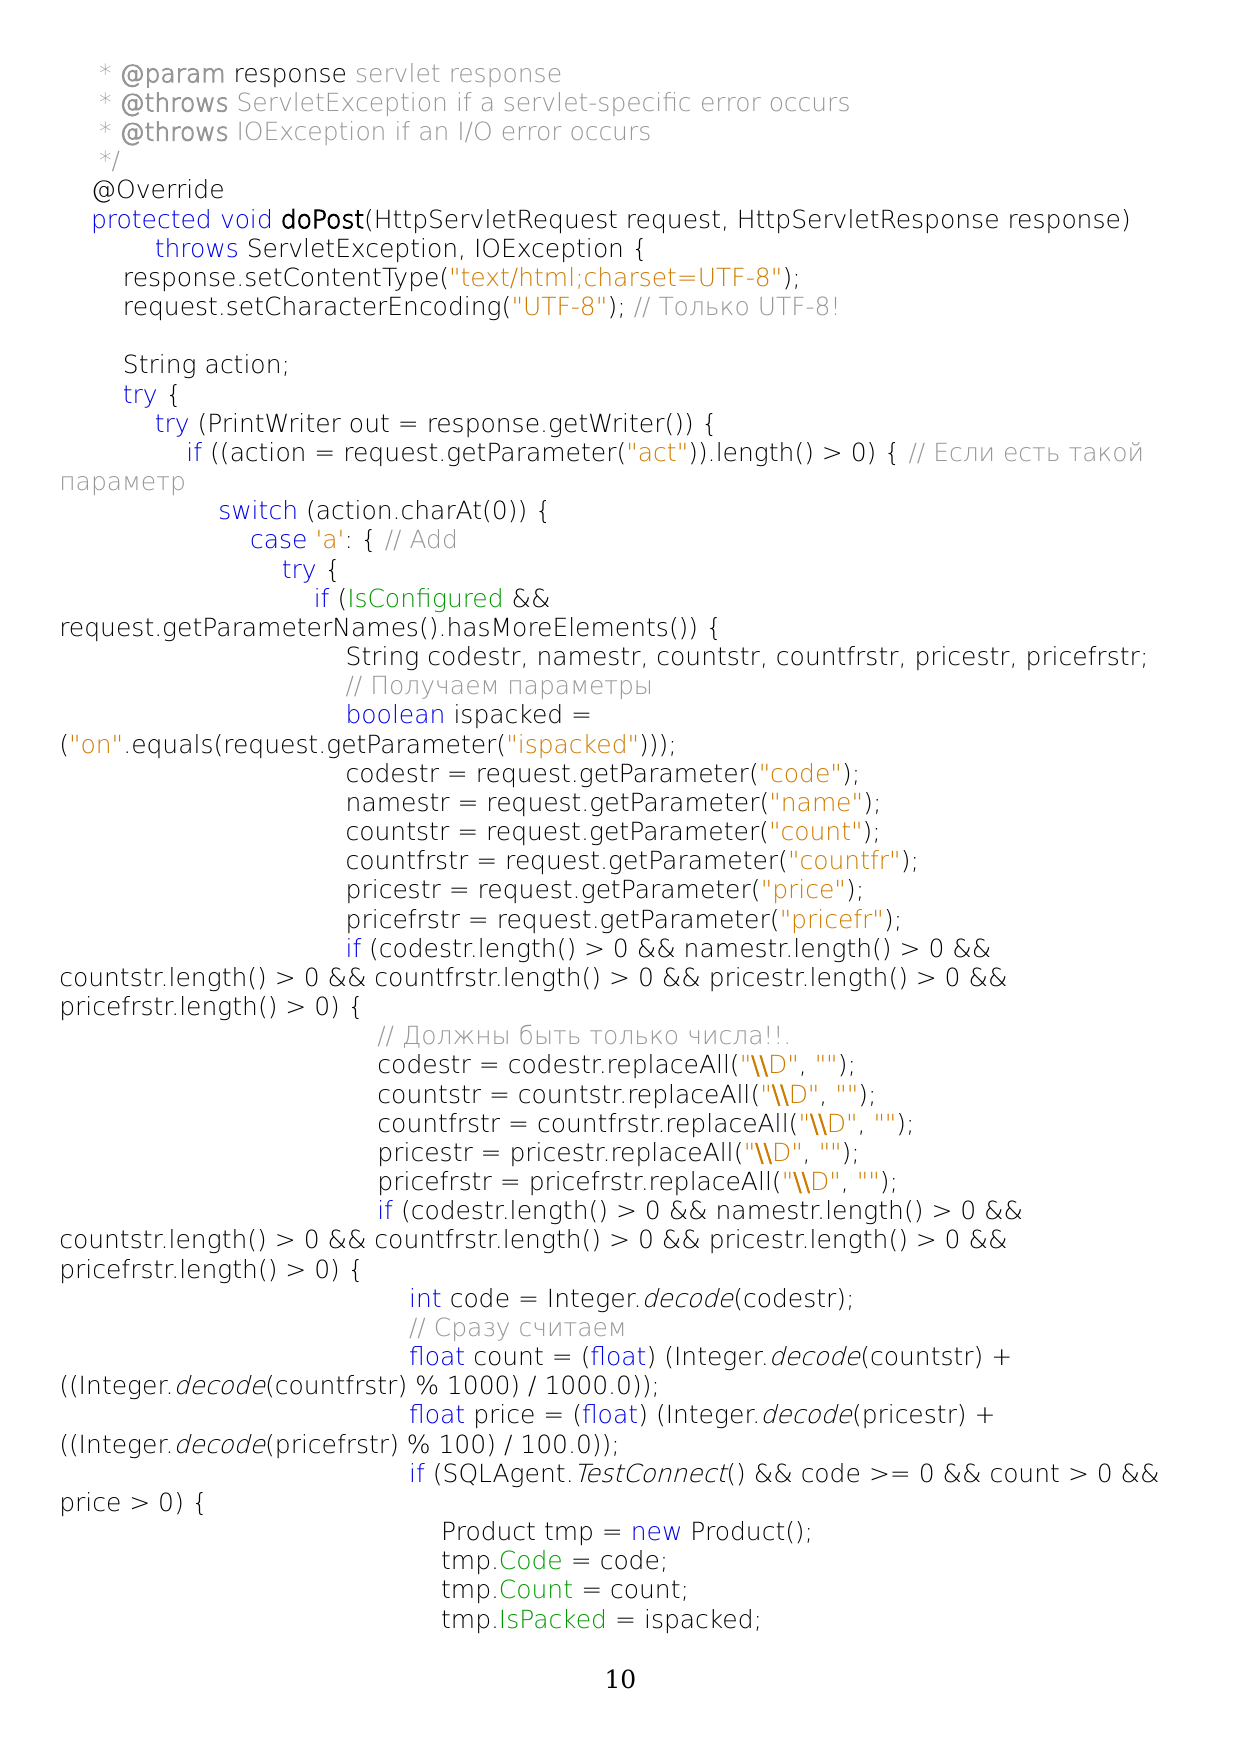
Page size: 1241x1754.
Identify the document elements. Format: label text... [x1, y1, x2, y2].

text countfrstr = countfrstr.replaceAll("\\D", ""); [59, 1109, 1181, 1138]
text response.setContentType("text/html;charset=UTF-8"); [59, 263, 1181, 292]
text pricestr = request.getParameter("price"); [59, 876, 1181, 905]
text try { [59, 380, 1181, 409]
text pricefrstr = pricefrstr.replaceAll("\\D", ""); [59, 1167, 1181, 1197]
text countfrstr = request.getParameter("countfr"); [59, 847, 1181, 876]
text * @param response servlet response [59, 59, 1181, 88]
text tmp.Code = code; [59, 1547, 1181, 1576]
text if (SQLAgent.TestConnect() && code >= 0 && count > 0 && price > 0) { [59, 1459, 1181, 1517]
text countstr = request.getParameter("count"); [59, 817, 1181, 847]
text tmp.Count = count; [59, 1576, 1181, 1605]
text boolean ispacked = ("on".equals(request.getParameter("ispacked"))); [59, 701, 1181, 759]
text // Сразу считаем [59, 1313, 1181, 1342]
text int code = Integer.decode(codestr); [59, 1284, 1181, 1313]
text pricestr = pricestr.replaceAll("\\D", ""); [59, 1138, 1181, 1167]
text namestr = request.getParameter("name"); [59, 788, 1181, 817]
text protected void doPost(HttpServletRequest request, HttpServletResponse response) [59, 205, 1181, 234]
text if ((action = request.getParameter("act")).length() > 0) { // Если есть такой параметр [59, 438, 1181, 497]
text float price = (float) (Integer.decode(pricestr) + ((Integer.decode(pricefrstr) % 100) / 100.0)); [59, 1401, 1181, 1459]
text if (codestr.length() > 0 && namestr.length() > 0 && countstr.length() > 0 && countfrstr.length() > 0 && pricestr.length() > 0 && pricefrstr.length() > 0) { [59, 1197, 1181, 1284]
text // Получаем параметры [59, 672, 1181, 701]
text request.setCharacterEncoding("UTF-8"); // Только UTF-8! [59, 292, 1181, 322]
text * @throws IOException if an I/O error occurs [59, 117, 1181, 147]
text String codestr, namestr, countstr, countfrstr, pricestr, pricefrstr; [59, 642, 1181, 672]
text pricefrstr = request.getParameter("pricefr"); [59, 905, 1181, 934]
text */ [59, 147, 1181, 176]
text try { [59, 555, 1181, 584]
text throws ServletException, IOException { [59, 234, 1181, 263]
text codestr = codestr.replaceAll("\\D", ""); [59, 1051, 1181, 1080]
text tmp.IsPacked = ispacked; [59, 1605, 1181, 1634]
text countstr = countstr.replaceAll("\\D", ""); [59, 1080, 1181, 1109]
text switch (action.charAt(0)) { [59, 497, 1181, 526]
text @Override [59, 176, 1181, 205]
text if (codestr.length() > 0 && namestr.length() > 0 && countstr.length() > 0 && countfrstr.length() > 0 && pricestr.length() > 0 && pricefrstr.length() > 0) { [59, 934, 1181, 1022]
text String action; [59, 351, 1181, 380]
text // Должны быть только числа!!. [59, 1022, 1181, 1051]
text try (PrintWriter out = response.getWriter()) { [59, 409, 1181, 438]
text case 'a': { // Add [59, 526, 1181, 555]
text if (IsConfigured && request.getParameterNames().hasMoreElements()) { [59, 584, 1181, 642]
text codestr = request.getParameter("code"); [59, 759, 1181, 788]
text * @throws ServletException if a servlet-specific error occurs [59, 88, 1181, 117]
text float count = (float) (Integer.decode(countstr) + ((Integer.decode(countfrstr) % 1000) / 1000.0)); [59, 1342, 1181, 1401]
text Product tmp = new Product(); [59, 1517, 1181, 1547]
